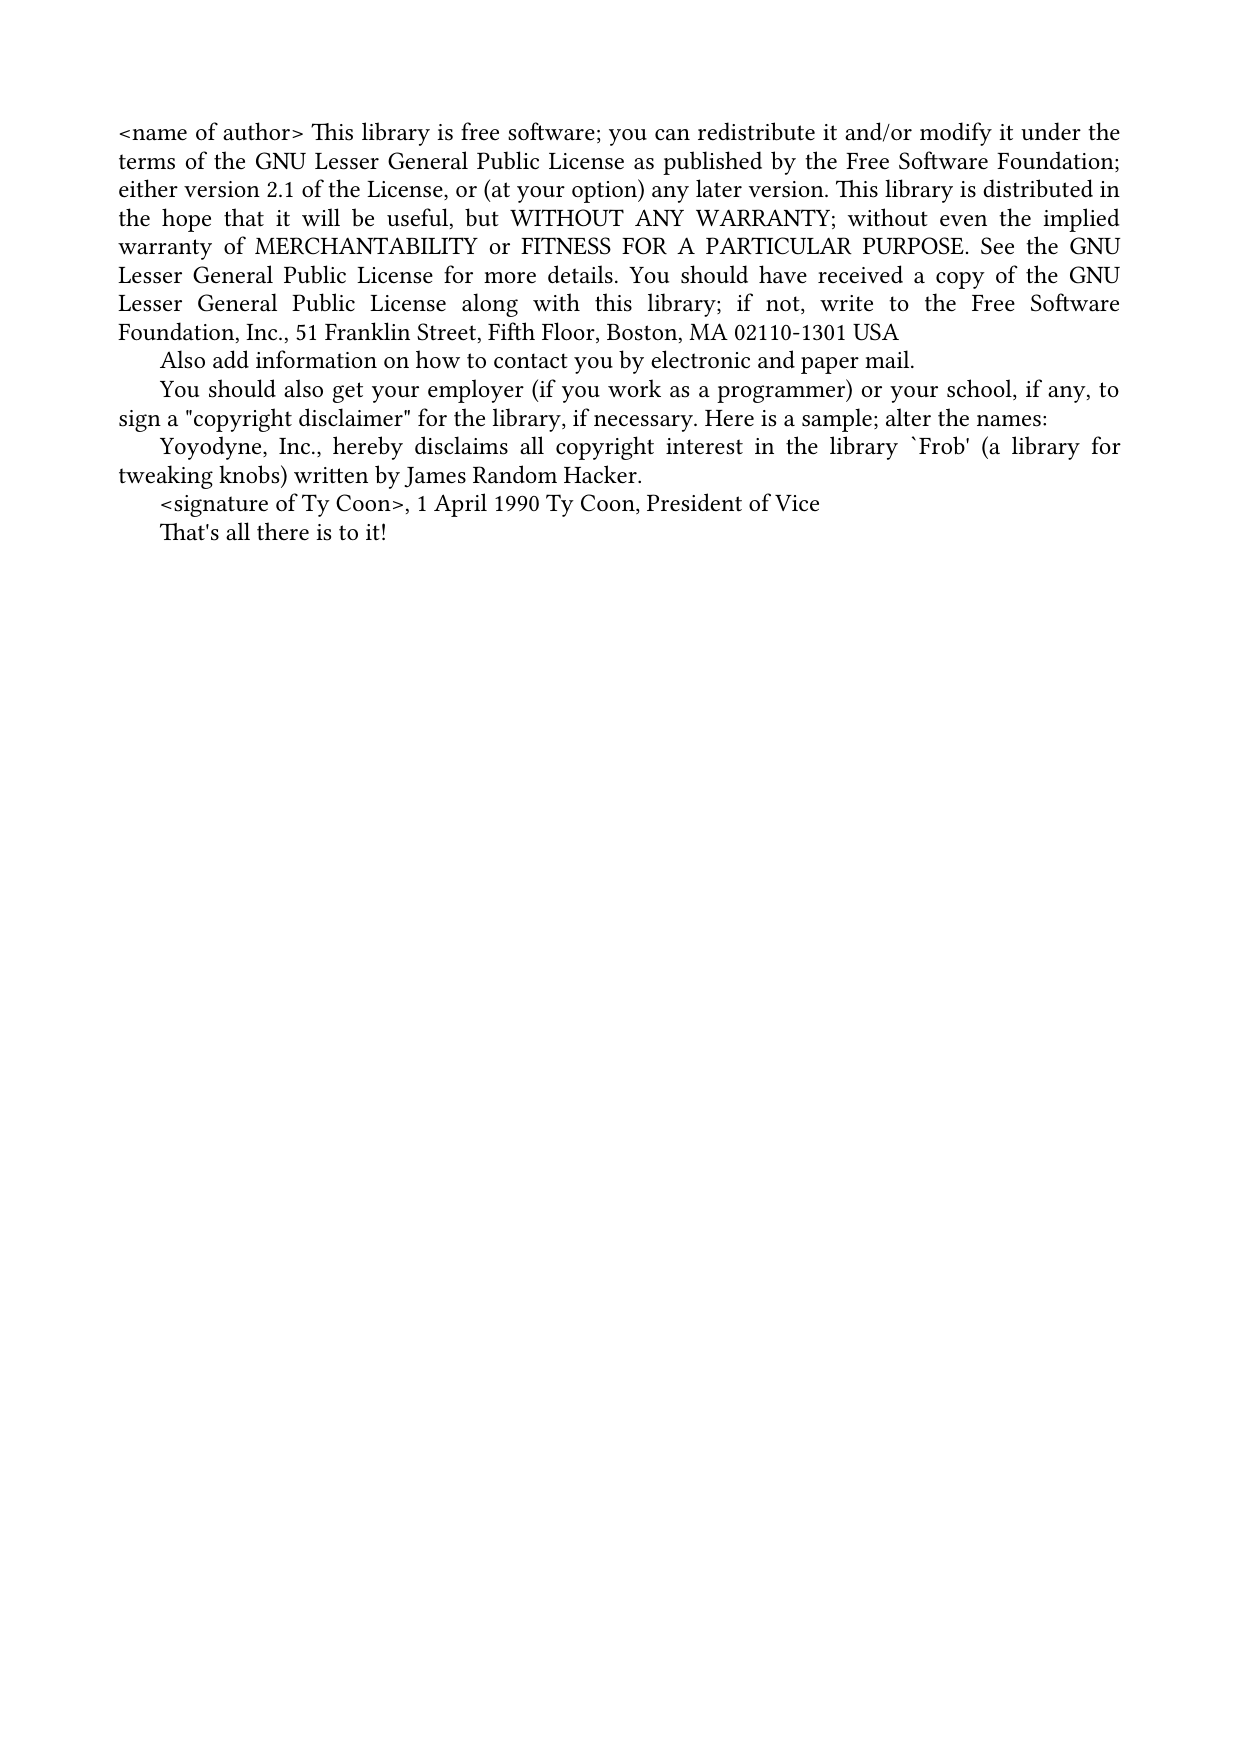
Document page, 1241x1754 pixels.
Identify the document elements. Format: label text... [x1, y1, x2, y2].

text That's all there is to it! [118, 518, 1122, 546]
text You should also get your employer (if you work as a programmer) or your school, if any, to sign a "copyright disclaimer" for the library, if necessary. Here is a sample; alter the names: [118, 375, 1122, 432]
text Also add information on how to contact you by electronic and paper mail. [118, 346, 1122, 375]
text Yoyodyne, Inc., hereby disclaims all copyright interest in the library `Frob' (a library for tweaking knobs) written by James Random Hacker. [118, 432, 1122, 489]
text <name of author> This library is free software; you can redistribute it and/or modify it under the terms of the GNU Lesser General Public License as published by the Free Software Foundation; either version 2.1 of the License, or (at your option) any later version. This library is distributed in the hope that it will be useful, but WITHOUT ANY WARRANTY; without even the implied warranty of MERCHANTABILITY or FITNESS FOR A PARTICULAR PURPOSE. See the GNU Lesser General Public License for more details. You should have received a copy of the GNU Lesser General Public License along with this library; if not, write to the Free Software Foundation, Inc., 51 Franklin Street, Fifth Floor, Boston, MA 02110-1301 USA [118, 118, 1122, 346]
text <signature of Ty Coon>, 1 April 1990 Ty Coon, President of Vice [118, 489, 1122, 518]
